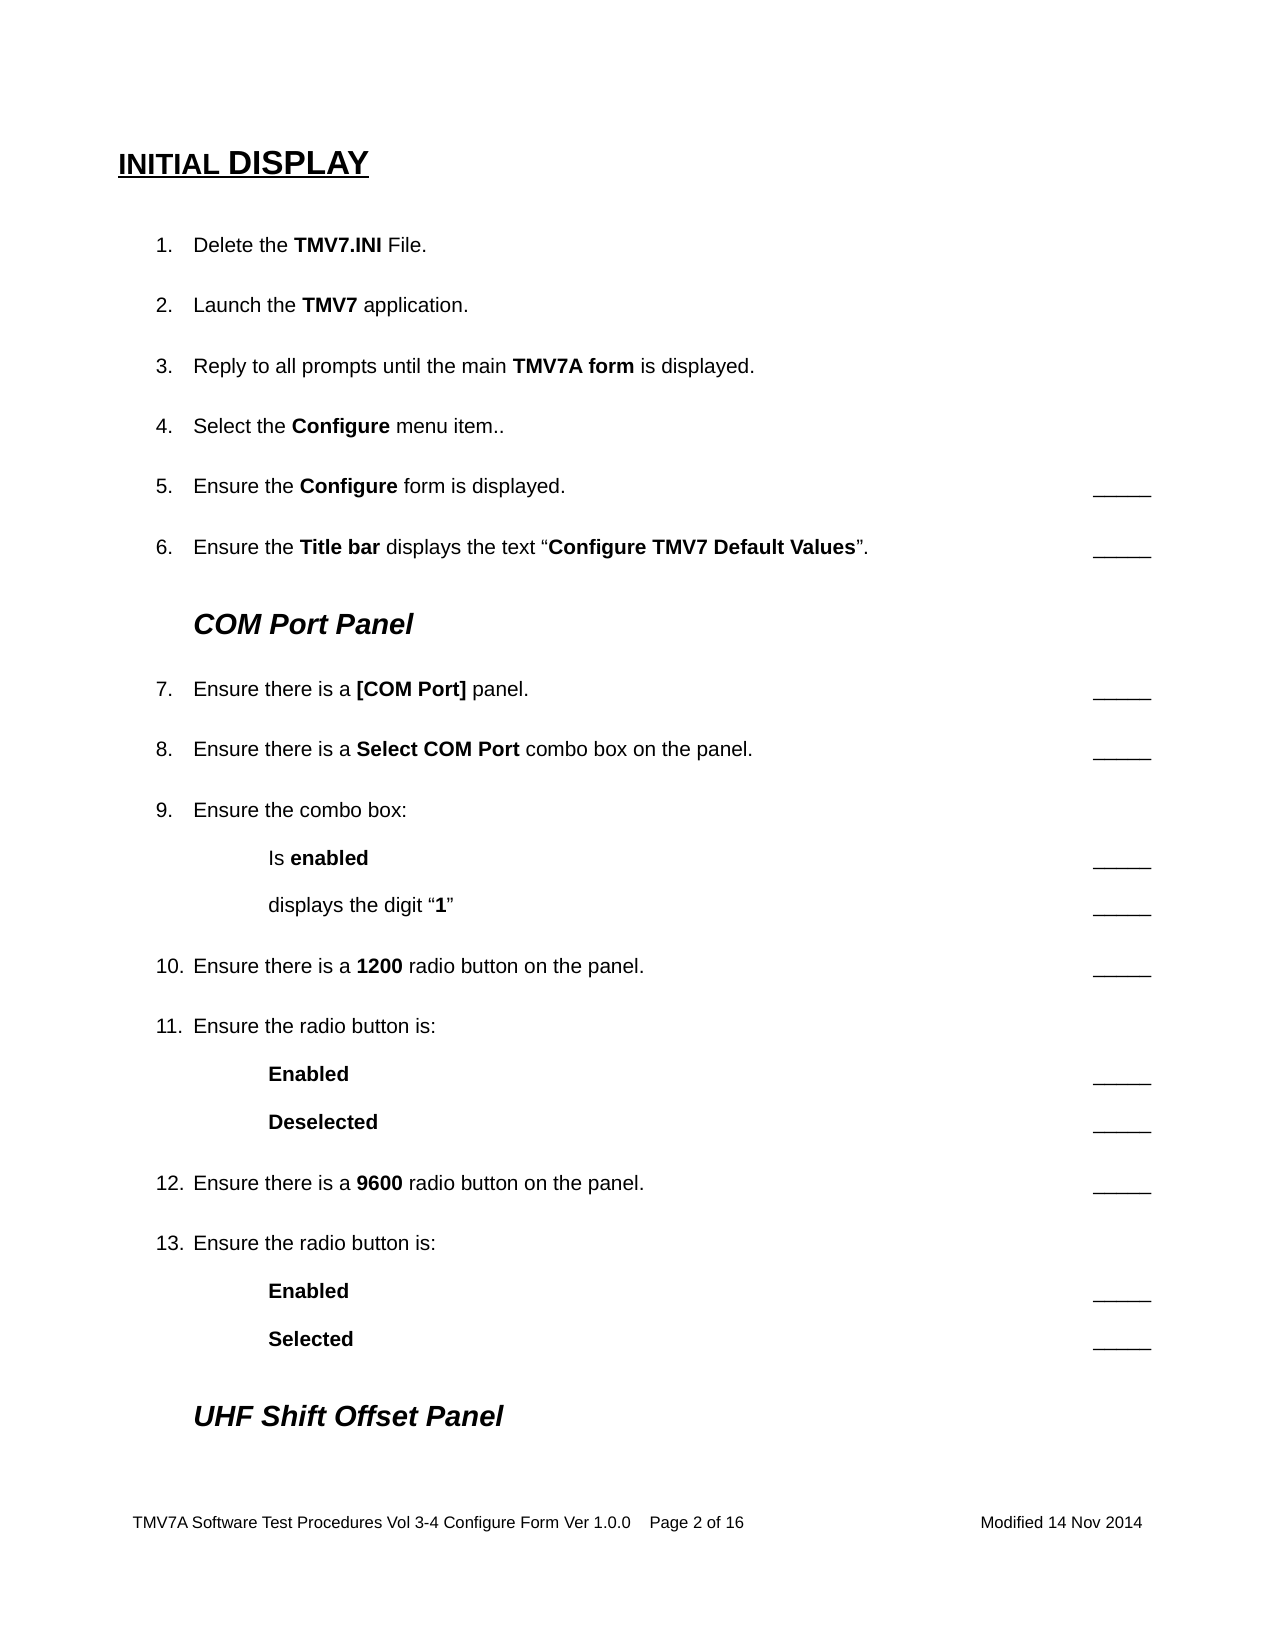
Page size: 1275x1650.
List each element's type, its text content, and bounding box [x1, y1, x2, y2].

list Ensure there is a Select COM Port combo box on the panel. _____ [156, 737, 1157, 785]
subtitle INITIAL DISPLAY [118, 143, 1157, 220]
list Ensure the radio button is: Enabled _____ Deselected _____ [156, 1014, 1157, 1158]
list Ensure there is a [COM Port] panel. _____ [156, 677, 1157, 724]
list Reply to all prompts until the main TMV7A form is displayed. [156, 353, 1157, 401]
list Select the Configure menu item.. [156, 414, 1157, 462]
list Ensure there is a 9600 radio button on the panel. _____ [156, 1170, 1157, 1218]
list Ensure the Configure form is displayed. _____ [156, 474, 1157, 522]
list Launch the TMV7 application. [156, 293, 1157, 341]
list Ensure the Title bar displays the text “Configure TMV7 Default Values”. _____ COM Port Panel [156, 535, 1157, 664]
list Ensure the combo box: Is enabled _____ displays the digit “1” _____ [156, 797, 1157, 941]
list Delete the TMV7.INI File. [156, 233, 1157, 281]
list Ensure there is a 1200 radio button on the panel. _____ [156, 954, 1157, 1002]
list Ensure the radio button is: Enabled _____ Selected _____ UHF Shift Offset Panel [156, 1231, 1157, 1456]
